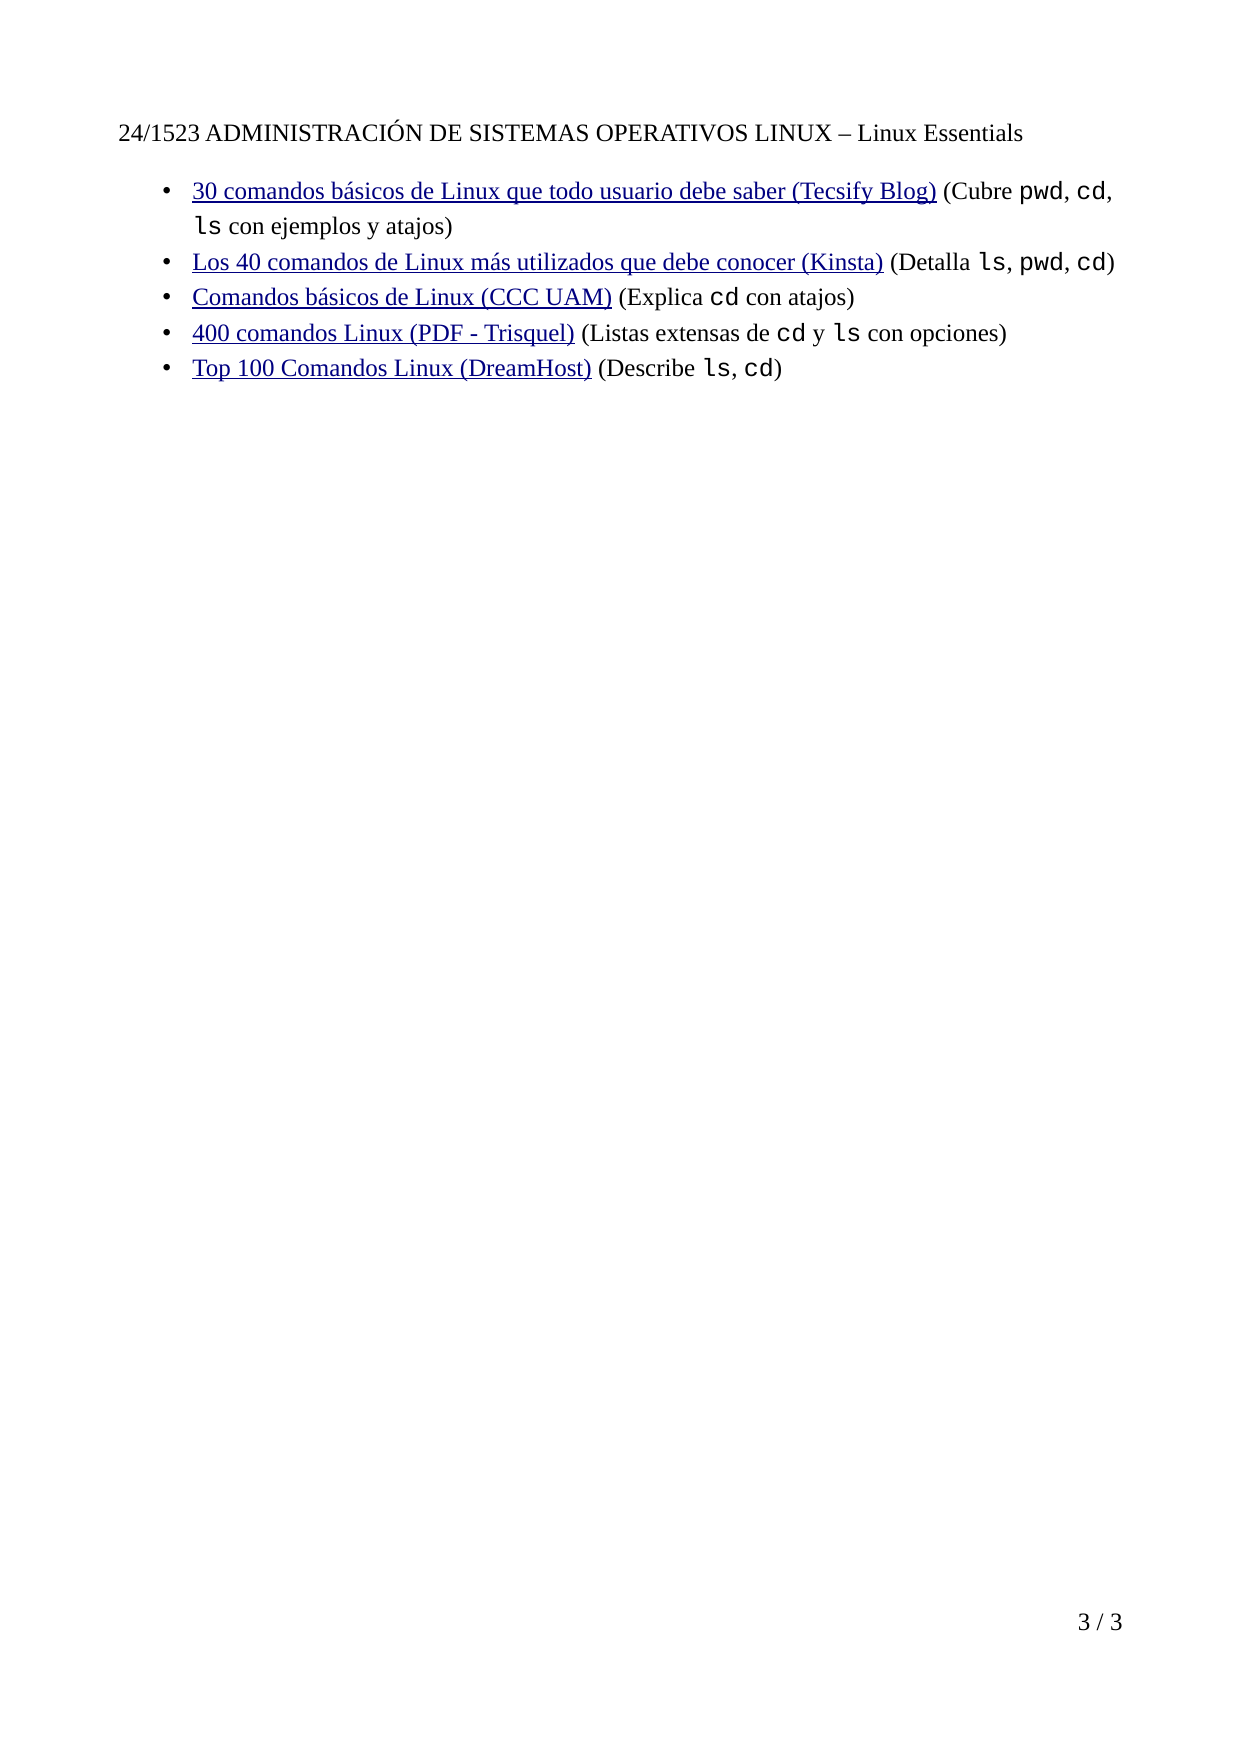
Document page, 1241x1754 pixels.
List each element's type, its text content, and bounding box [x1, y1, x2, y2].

list Top 100 Comandos Linux (DreamHost) (Describe ls, cd) [162, 353, 1122, 384]
list Los 40 comandos de Linux más utilizados que debe conocer (Kinsta) (Detalla ls, pwd, cd) [162, 247, 1122, 278]
list Comandos básicos de Linux (CCC UAM) (Explica cd con atajos) [162, 282, 1122, 313]
list 30 comandos básicos de Linux que todo usuario debe saber (Tecsify Blog) (Cubre pwd, cd, ls con ejemplos y atajos) [162, 176, 1122, 242]
list 400 comandos Linux (PDF - Trisquel) (Listas extensas de cd y ls con opciones) [162, 318, 1122, 348]
